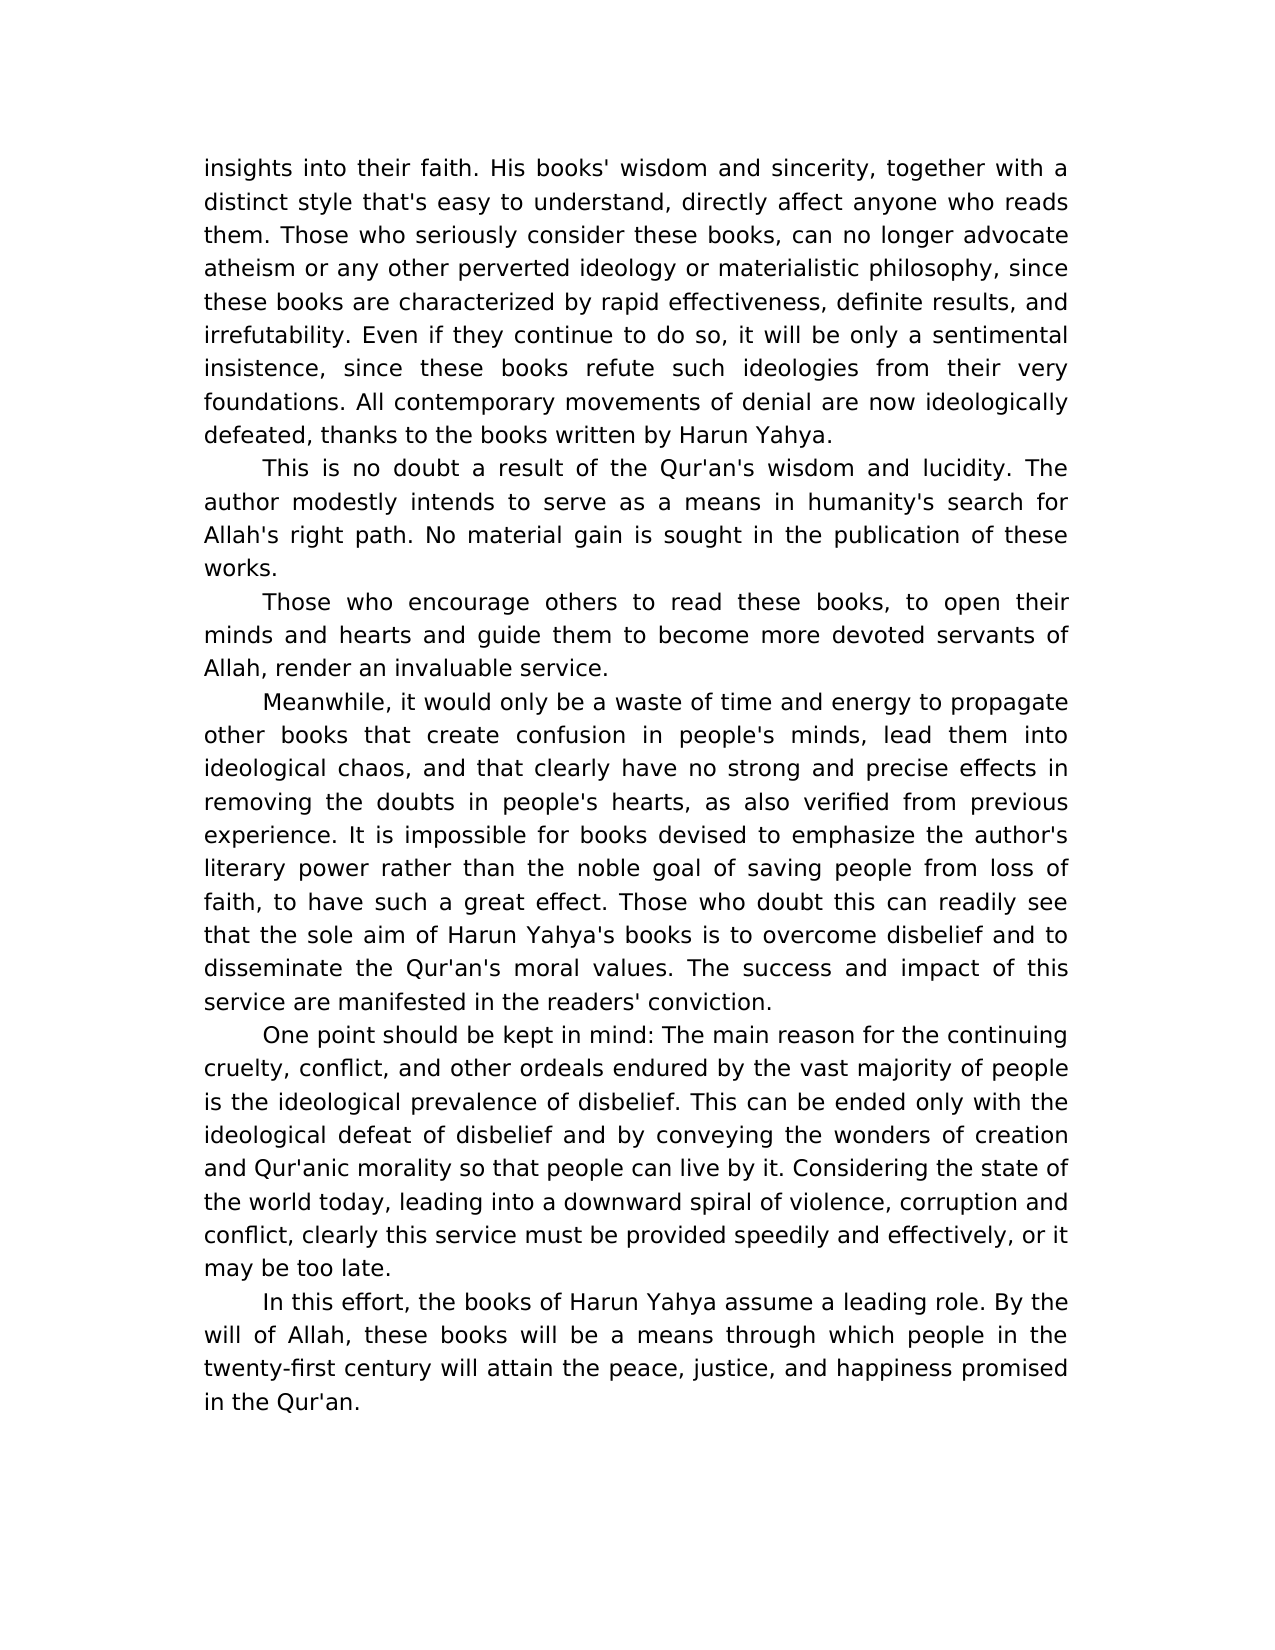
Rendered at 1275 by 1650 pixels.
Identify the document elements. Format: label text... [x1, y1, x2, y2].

text One point should be kept in mind: The main reason for the continuing cruelty, conflict, and other ordeals endured by the vast majority of people is the ideological prevalence of disbelief. This can be ended only with the ideological defeat of disbelief and by conveying the wonders of creation and Qur'anic morality so that people can live by it. Considering the state of the world today, leading into a downward spiral of violence, corruption and conflict, clearly this service must be provided speedily and effectively, or it may be too late. [203, 1017, 1070, 1283]
text This is no doubt a result of the Qur'an's wisdom and lucidity. The author modestly intends to serve as a means in humanity's search for Allah's right path. No material gain is sought in the publication of these works. [203, 450, 1070, 583]
text In this effort, the books of Harun Yahya assume a leading role. By the will of Allah, these books will be a means through which people in the twenty-first century will attain the peace, justice, and happiness promised in the Qur'an. [203, 1283, 1070, 1417]
text Meanwhile, it would only be a waste of time and energy to propagate other books that create confusion in people's minds, lead them into ideological chaos, and that clearly have no strong and precise effects in removing the doubts in people's hearts, as also verified from previous experience. It is impossible for books devised to emphasize the author's literary power rather than the noble goal of saving people from loss of faith, to have such a great effect. Those who doubt this can readily see that the sole aim of Harun Yahya's books is to overcome disbelief and to disseminate the Qur'an's moral values. The success and impact of this service are manifested in the readers' conviction. [203, 683, 1070, 1017]
text Those who encourage others to read these books, to open their minds and hearts and guide them to become more devoted servants of Allah, render an invaluable service. [203, 583, 1070, 683]
text insights into their faith. His books' wisdom and sincerity, together with a distinct style that's easy to understand, directly affect anyone who reads them. Those who seriously consider these books, can no longer advocate atheism or any other perverted ideology or materialistic philosophy, since these books are characterized by rapid effectiveness, definite results, and irrefutability. Even if they continue to do so, it will be only a sentimental insistence, since these books refute such ideologies from their very foundations. All contemporary movements of denial are now ideologically defeated, thanks to the books written by Harun Yahya. [203, 150, 1070, 450]
